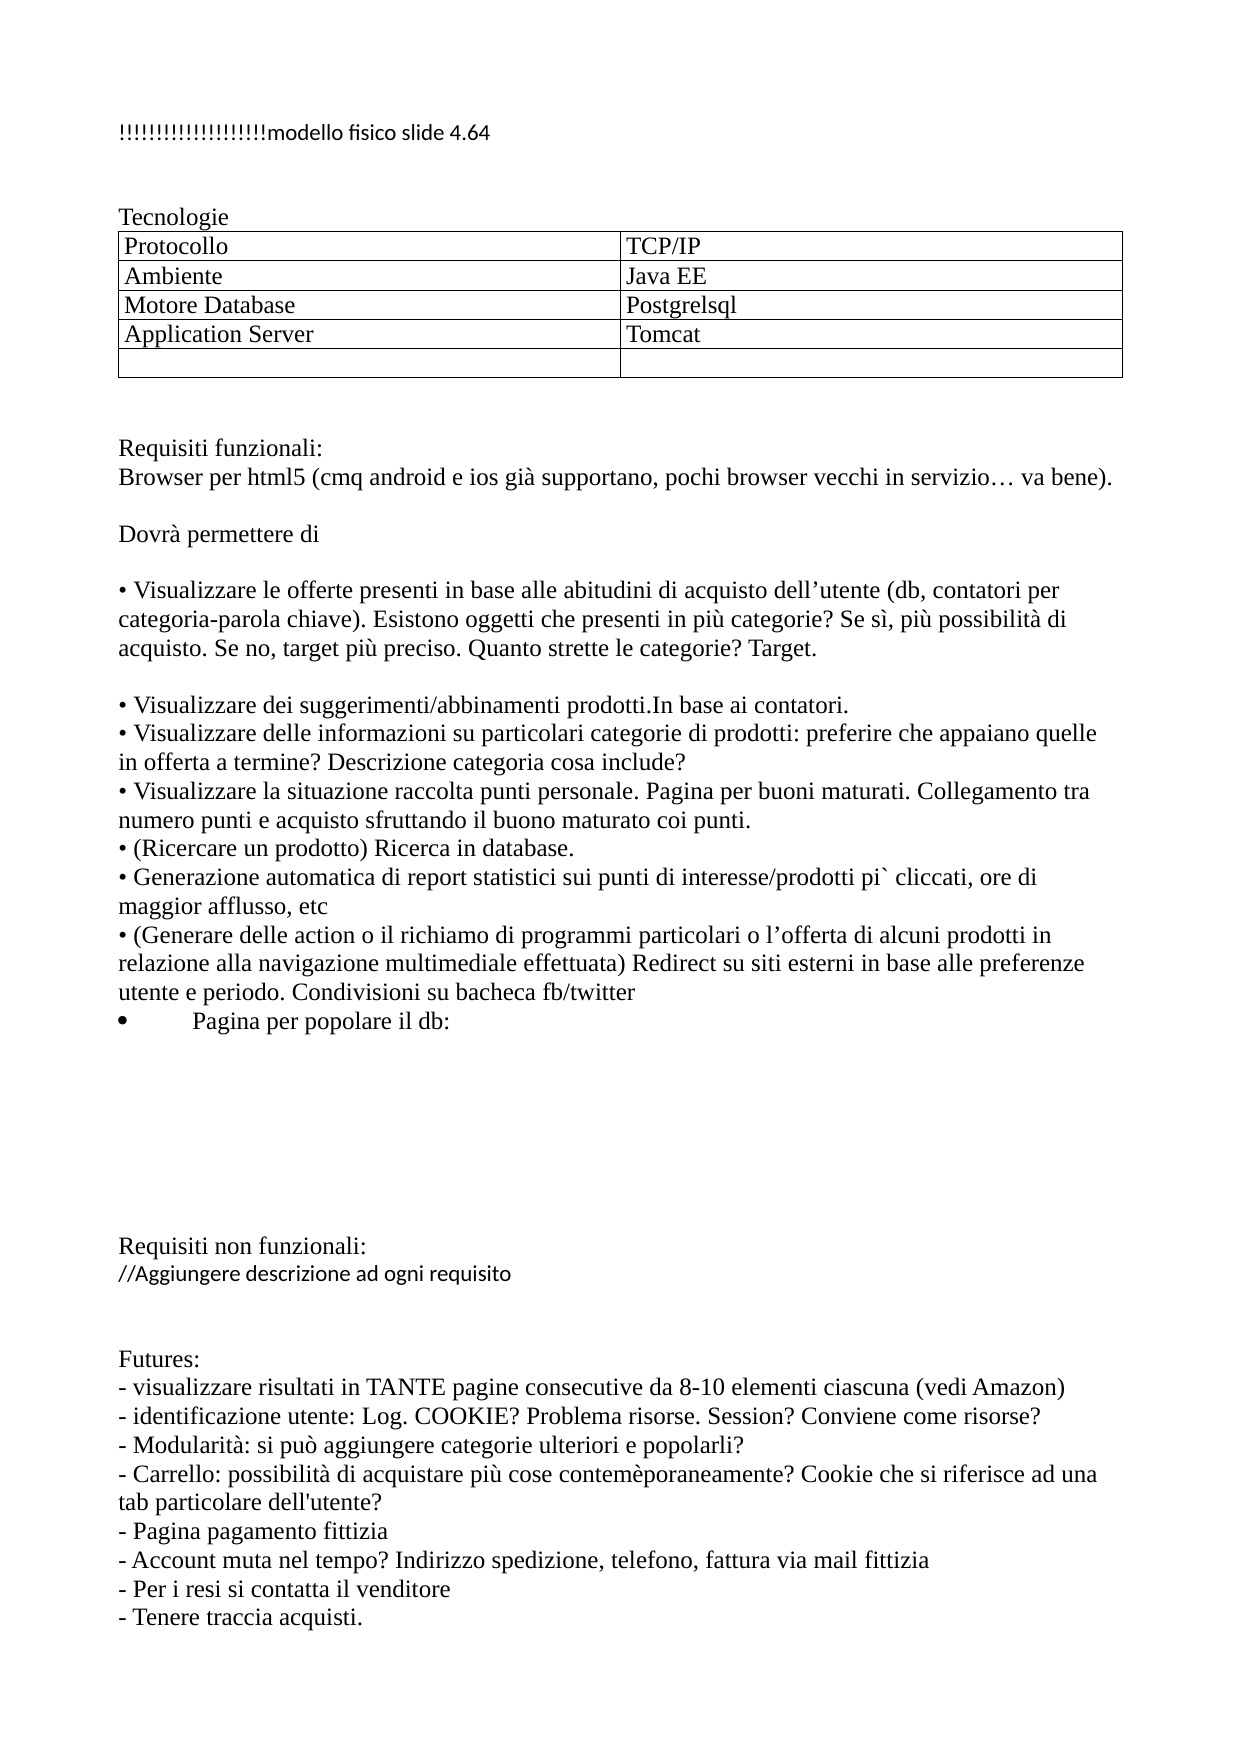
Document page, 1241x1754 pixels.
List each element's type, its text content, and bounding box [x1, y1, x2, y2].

table_header TCP/IP [621, 232, 1122, 260]
text Tecnologie [118, 202, 1122, 231]
text Requisiti funzionali: [118, 433, 1122, 462]
text • Visualizzare le offerte presenti in base alle abitudini di acquisto dell’utente (db, contatori per categoria-parola chiave). Esistono oggetti che presenti in più categorie? Se sì, più possibilità di acquisto. Se no, target più preciso. Quanto strette le categorie? Target. [118, 575, 1122, 662]
text //Aggiungere descrizione ad ogni requisito [118, 1259, 1122, 1288]
text relazione alla navigazione multimediale effettuata) Redirect su siti esterni in base alle preferenze utente e periodo. Condivisioni su bacheca fb/twitter [118, 948, 1122, 1006]
table_header Protocollo [119, 232, 620, 260]
text • (Generare delle action o il richiamo di programmi particolari o l’offerta di alcuni prodotti in [118, 920, 1122, 948]
text Requisiti non funzionali: [118, 1231, 1122, 1259]
text - Carrello: possibilità di acquistare più cose contemèporaneamente? Cookie che si riferisce ad una tab particolare dell'utente? [118, 1459, 1122, 1516]
text - identificazione utente: Log. COOKIE? Problema risorse. Session? Conviene come risorse? [118, 1401, 1122, 1430]
text • Visualizzare delle informazioni su particolari categorie di prodotti: preferire che appaiano quelle in offerta a termine? Descrizione categoria cosa include? [118, 718, 1122, 776]
text - Per i resi si contatta il venditore [118, 1574, 1122, 1602]
table_cell Java EE [621, 261, 1122, 289]
table_cell Postgrelsql [621, 291, 1122, 319]
text - Account muta nel tempo? Indirizzo spedizione, telefono, fattura via mail fittizia [118, 1545, 1122, 1574]
text • Visualizzare la situazione raccolta punti personale. Pagina per buoni maturati. Collegamento tra numero punti e acquisto sfruttando il buono maturato coi punti. [118, 776, 1122, 833]
table_cell Tomcat [621, 320, 1122, 348]
table_cell [621, 349, 1122, 377]
text - visualizzare risultati in TANTE pagine consecutive da 8-10 elementi ciascuna (vedi Amazon) [118, 1372, 1122, 1401]
text • Generazione automatica di report statistici sui punti di interesse/prodotti pi` cliccati, ore di maggior afflusso, etc [118, 862, 1122, 920]
text • (Ricercare un prodotto) Ricerca in database. [118, 833, 1122, 862]
table_cell [119, 349, 620, 377]
text - Modularità: si può aggiungere categorie ulteriori e popolarli? [118, 1430, 1122, 1459]
table_cell Ambiente [119, 261, 620, 289]
table_cell Application Server [119, 320, 620, 348]
text !!!!!!!!!!!!!!!!!!!!modello fisico slide 4.64 [118, 118, 1122, 146]
text Dovrà permettere di [118, 519, 1122, 547]
text - Pagina pagamento fittizia [118, 1516, 1122, 1545]
list Pagina per popolare il db: [118, 1006, 1122, 1035]
table_cell Motore Database [119, 291, 620, 319]
text - Tenere traccia acquisti. [118, 1602, 1122, 1631]
text Browser per html5 (cmq android e ios già supportano, pochi browser vecchi in servizio… va bene). [118, 462, 1122, 491]
text • Visualizzare dei suggerimenti/abbinamenti prodotti.In base ai contatori. [118, 690, 1122, 718]
text Futures: [118, 1344, 1122, 1372]
